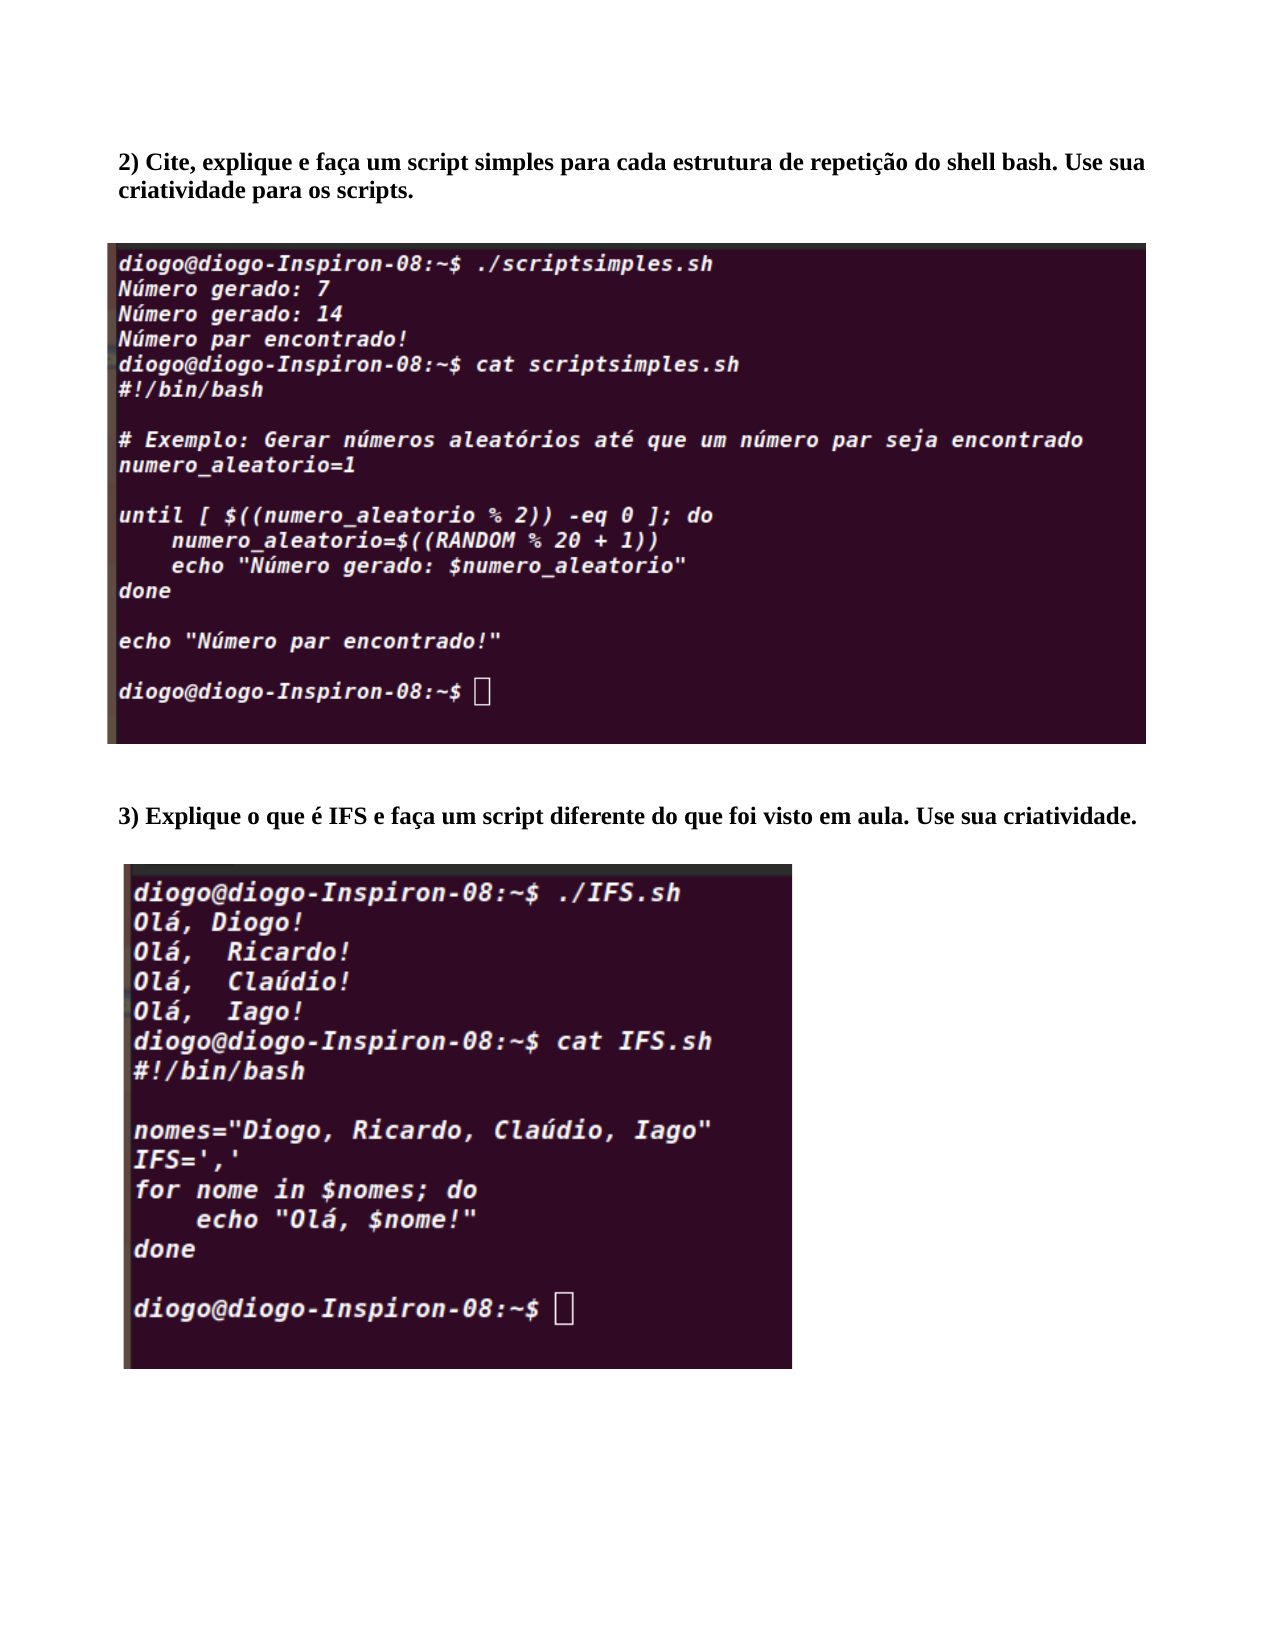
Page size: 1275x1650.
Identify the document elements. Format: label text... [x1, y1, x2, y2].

text criatividade para os scripts. [118, 176, 1157, 204]
text 3) Explique o que é IFS e faça um script diferente do que foi visto em aula. Use sua criatividade. [118, 801, 1157, 830]
picture [123, 864, 793, 1369]
picture [107, 243, 1146, 744]
text 2) Cite, explique e faça um script simples para cada estrutura de repetição do shell bash. Use sua [118, 147, 1157, 176]
